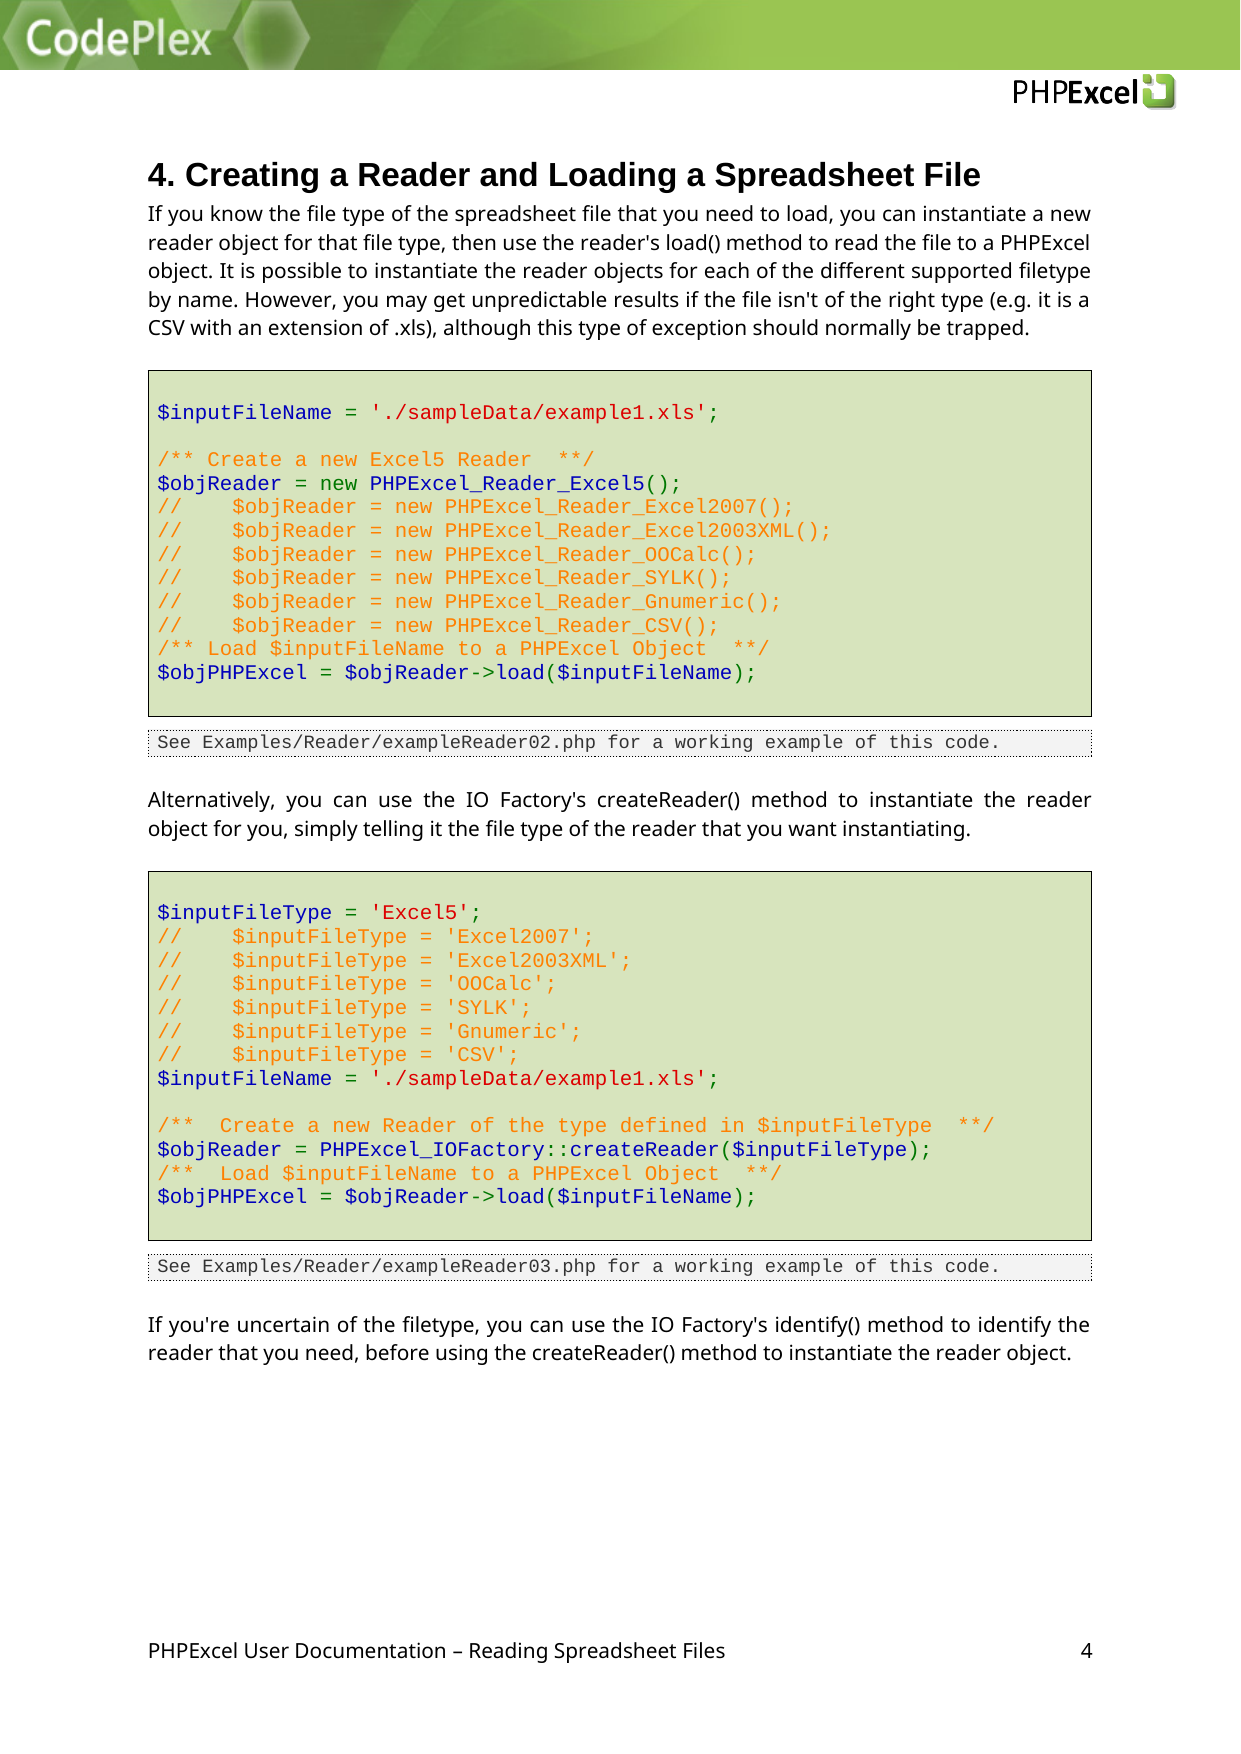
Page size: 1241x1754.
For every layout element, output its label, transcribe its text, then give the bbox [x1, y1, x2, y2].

text $inputFileType = 'Excel5'; // $inputFileType = 'Excel2007'; // $inputFileType = 'Excel2003XML'; // $inputFileType = 'OOCalc'; // $inputFileType = 'SYLK'; // $inputFileType = 'Gnumeric'; // $inputFileType = 'CSV'; $inputFileName = './sampleData/example1.xls'; /** Create a new Reader of the type defined in $inputFileType **/ $objReader = PHPExcel_IOFactory::createReader($inputFileType); /** Load $inputFileName to a PHPExcel Object **/ $objPHPExcel = $objReader->load($inputFileName); [149, 899, 1091, 1240]
text $inputFileName = './sampleData/example1.xls'; /** Create a new Excel5 Reader **/ $objReader = new PHPExcel_Reader_Excel5(); // $objReader = new PHPExcel_Reader_Excel2007(); // $objReader = new PHPExcel_Reader_Excel2003XML(); // $objReader = new PHPExcel_Reader_OOCalc(); // $objReader = new PHPExcel_Reader_SYLK(); // $objReader = new PHPExcel_Reader_Gnumeric(); // $objReader = new PHPExcel_Reader_CSV(); /** Load $inputFileName to a PHPExcel Object **/ $objPHPExcel = $objReader->load($inputFileName); [149, 399, 1091, 682]
text See Examples/Reader/exampleReader02.php for a working example of this code. [148, 729, 1092, 757]
text See Examples/Reader/exampleReader03.php for a working example of this code. [148, 1254, 1092, 1281]
text If you know the file type of the spreadsheet file that you need to load, you can instantiate a new reader object for that file type, then use the reader's load() method to read the file to a PHPExcel object. It is possible to instantiate the reader objects for each of the different supported filetype by name. However, you may get unpredictable results if the file isn't of the right type (e.g. it is a CSV with an extension of .xls), although this type of exception should normally be trapped. [148, 199, 1092, 342]
subtitle Creating a Reader and Loading a Spreadsheet File [148, 155, 1092, 193]
text Alternatively, you can use the IO Factory's createReader() method to instantiate the reader object for you, simply telling it the file type of the reader that you want instantiating. [148, 786, 1092, 842]
text If you're uncertain of the filetype, you can use the IO Factory's identify() method to identify the reader that you need, before using the createReader() method to instantiate the reader object. [148, 1310, 1092, 1367]
